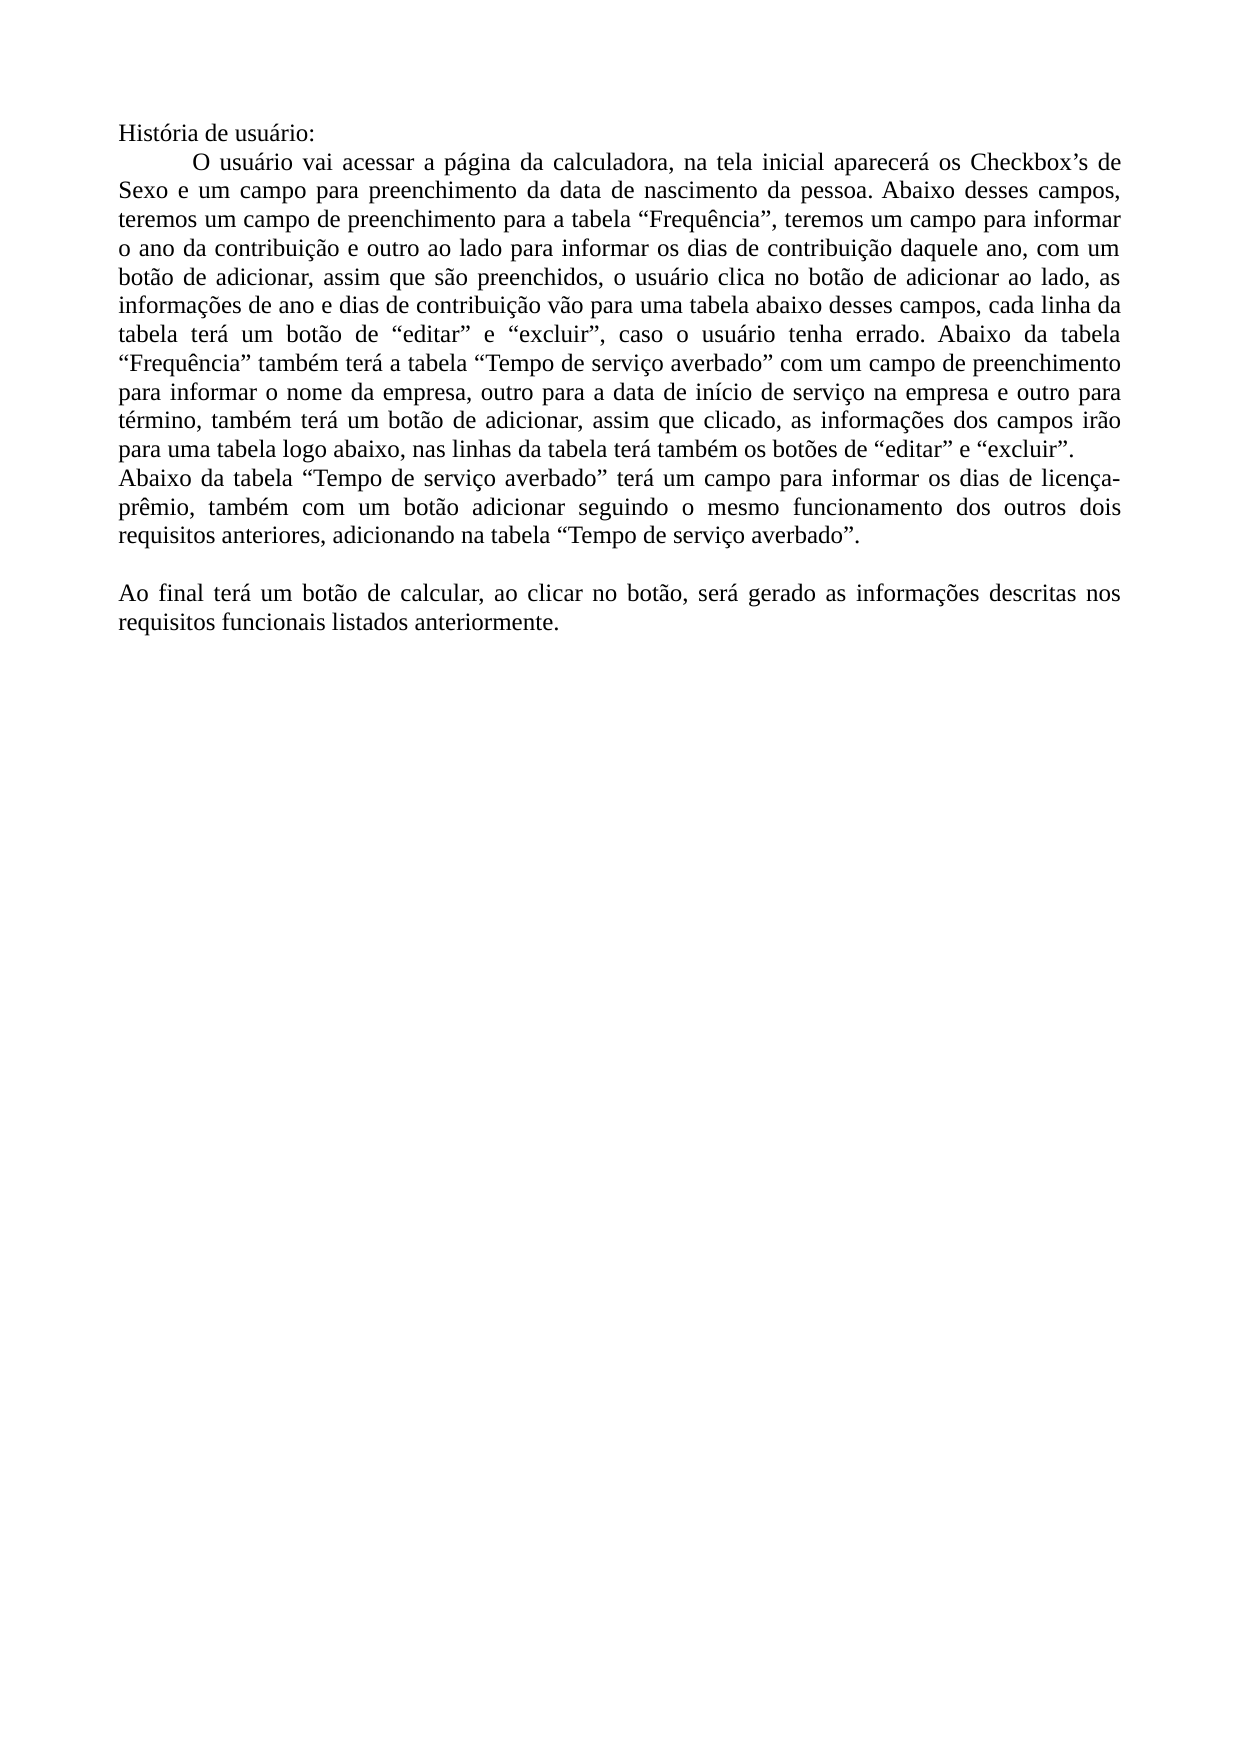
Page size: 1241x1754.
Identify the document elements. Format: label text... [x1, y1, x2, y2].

text O usuário vai acessar a página da calculadora, na tela inicial aparecerá os Checkbox’s de Sexo e um campo para preenchimento da data de nascimento da pessoa. Abaixo desses campos, teremos um campo de preenchimento para a tabela “Frequência”, teremos um campo para informar o ano da contribuição e outro ao lado para informar os dias de contribuição daquele ano, com um botão de adicionar, assim que são preenchidos, o usuário clica no botão de adicionar ao lado, as informações de ano e dias de contribuição vão para uma tabela abaixo desses campos, cada linha da tabela terá um botão de “editar” e “excluir”, caso o usuário tenha errado. Abaixo da tabela “Frequência” também terá a tabela “Tempo de serviço averbado” com um campo de preenchimento para informar o nome da empresa, outro para a data de início de serviço na empresa e outro para término, também terá um botão de adicionar, assim que clicado, as informações dos campos irão para uma tabela logo abaixo, nas linhas da tabela terá também os botões de “editar” e “excluir”. [118, 147, 1122, 463]
text História de usuário: [118, 118, 1122, 147]
text Ao final terá um botão de calcular, ao clicar no botão, será gerado as informações descritas nos requisitos funcionais listados anteriormente. [118, 578, 1122, 636]
text Abaixo da tabela “Tempo de serviço averbado” terá um campo para informar os dias de licença-prêmio, também com um botão adicionar seguindo o mesmo funcionamento dos outros dois requisitos anteriores, adicionando na tabela “Tempo de serviço averbado”. [118, 463, 1122, 549]
